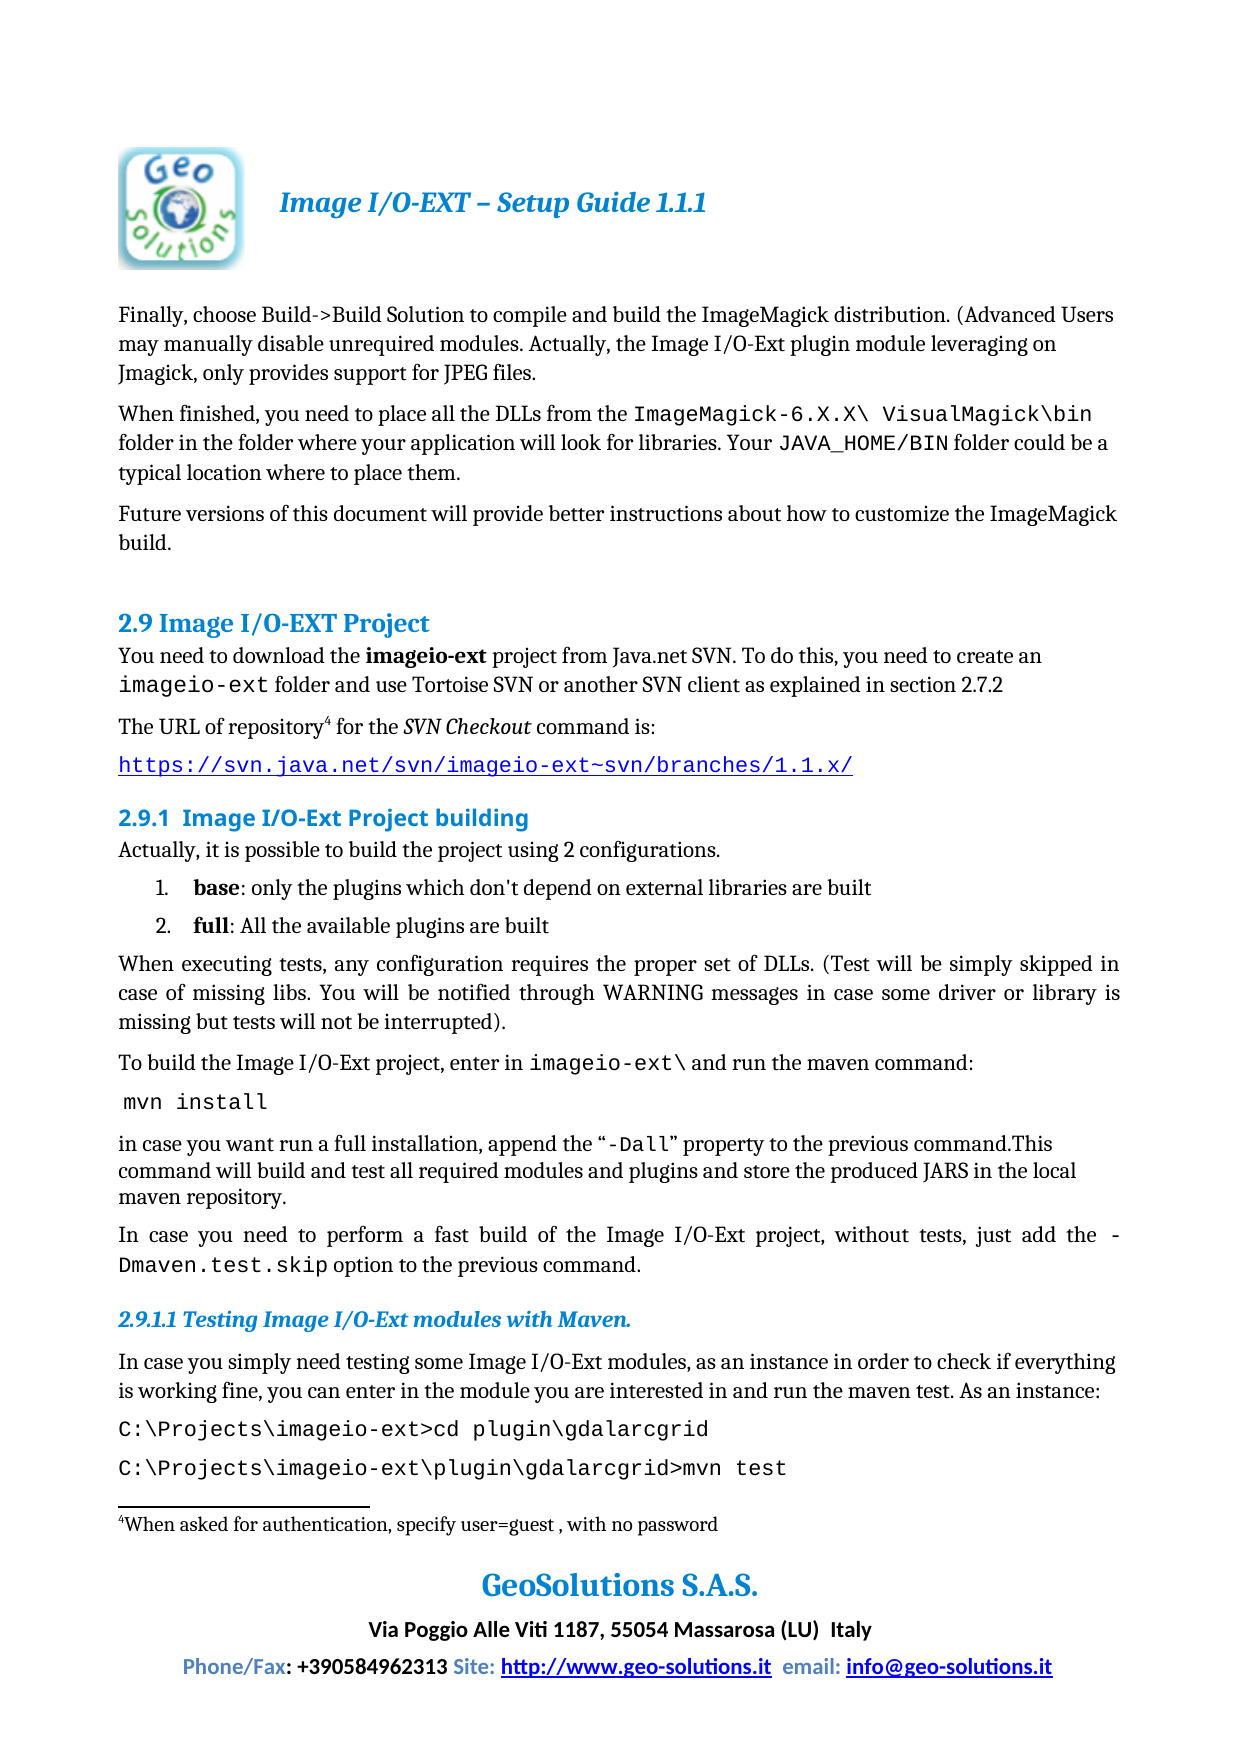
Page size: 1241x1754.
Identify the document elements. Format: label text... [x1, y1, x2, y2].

text C:\Projects\imageio-ext\plugin\gdalarcgrid>mvn test [118, 1457, 1122, 1482]
text Actually, it is possible to build the project using 2 configurations. [118, 837, 1122, 863]
list full: All the available plugins are built [156, 913, 1122, 939]
list base: only the plugins which don't depend on external libraries are built [156, 875, 1122, 901]
subtitle Image I/O-Ext Project building [118, 802, 1122, 833]
text In case you simply need testing some Image I/O-Ext modules, as an instance in order to check if everything is working fine, you can enter in the module you are interested in and run the maven test. As an instance: [118, 1348, 1122, 1404]
text C:\Projects\imageio-ext>cd plugin\gdalarcgrid [118, 1418, 1122, 1443]
text When finished, you need to place all the DLLs from the ImageMagick-6.X.X\ VisualMagick\bin folder in the folder where your application will look for libraries. Your JAVA_HOME/BIN folder could be a typical location where to place them. [118, 400, 1122, 486]
text The URL of repository for the SVN Checkout command is: [118, 713, 1122, 740]
text mvn install [118, 1091, 1122, 1116]
text When executing tests, any configuration requires the proper set of DLLs. (Test will be simply skipped in case of missing libs. You will be notified through WARNING messages in case some driver or library is missing but tests will not be interrupted). [118, 951, 1122, 1035]
subtitle Testing Image I/O-Ext modules with Maven. [118, 1307, 1122, 1333]
text https://svn.java.net/svn/imageio-ext~svn/branches/1.1.x/ [118, 754, 1122, 779]
subtitle Image I/O-EXT Project [118, 608, 1122, 639]
text Future versions of this document will provide better instructions about how to customize the ImageMagick build. [118, 501, 1122, 585]
text To build the Image I/O-Ext project, enter in imageio-ext\ and run the maven command: [118, 1049, 1122, 1077]
text in case you want run a full installation, append the “-Dall” property to the previous command.This command will build and test all required modules and plugins and store the produced JARS in the local maven repository. [118, 1131, 1122, 1210]
picture [118, 147, 245, 270]
text You need to download the imageio-ext project from Java.net SVN. To do this, you need to create an imageio-ext folder and use Tortoise SVN or another SVN client as explained in section 2.7.2 [118, 642, 1122, 699]
text When asked for authentication, specify user=guest , with no password [118, 1513, 1122, 1537]
text In case you need to perform a fast build of the Image I/O-Ext project, without tests, just add the -Dmaven.test.skip option to the previous command. [118, 1222, 1122, 1279]
text Finally, choose Build->Build Solution to compile and build the ImageMagick distribution. (Advanced Users may manually disable unrequired modules. Actually, the Image I/O-Ext plugin module leveraging on Jmagick, only provides support for JPEG files. [118, 302, 1122, 386]
